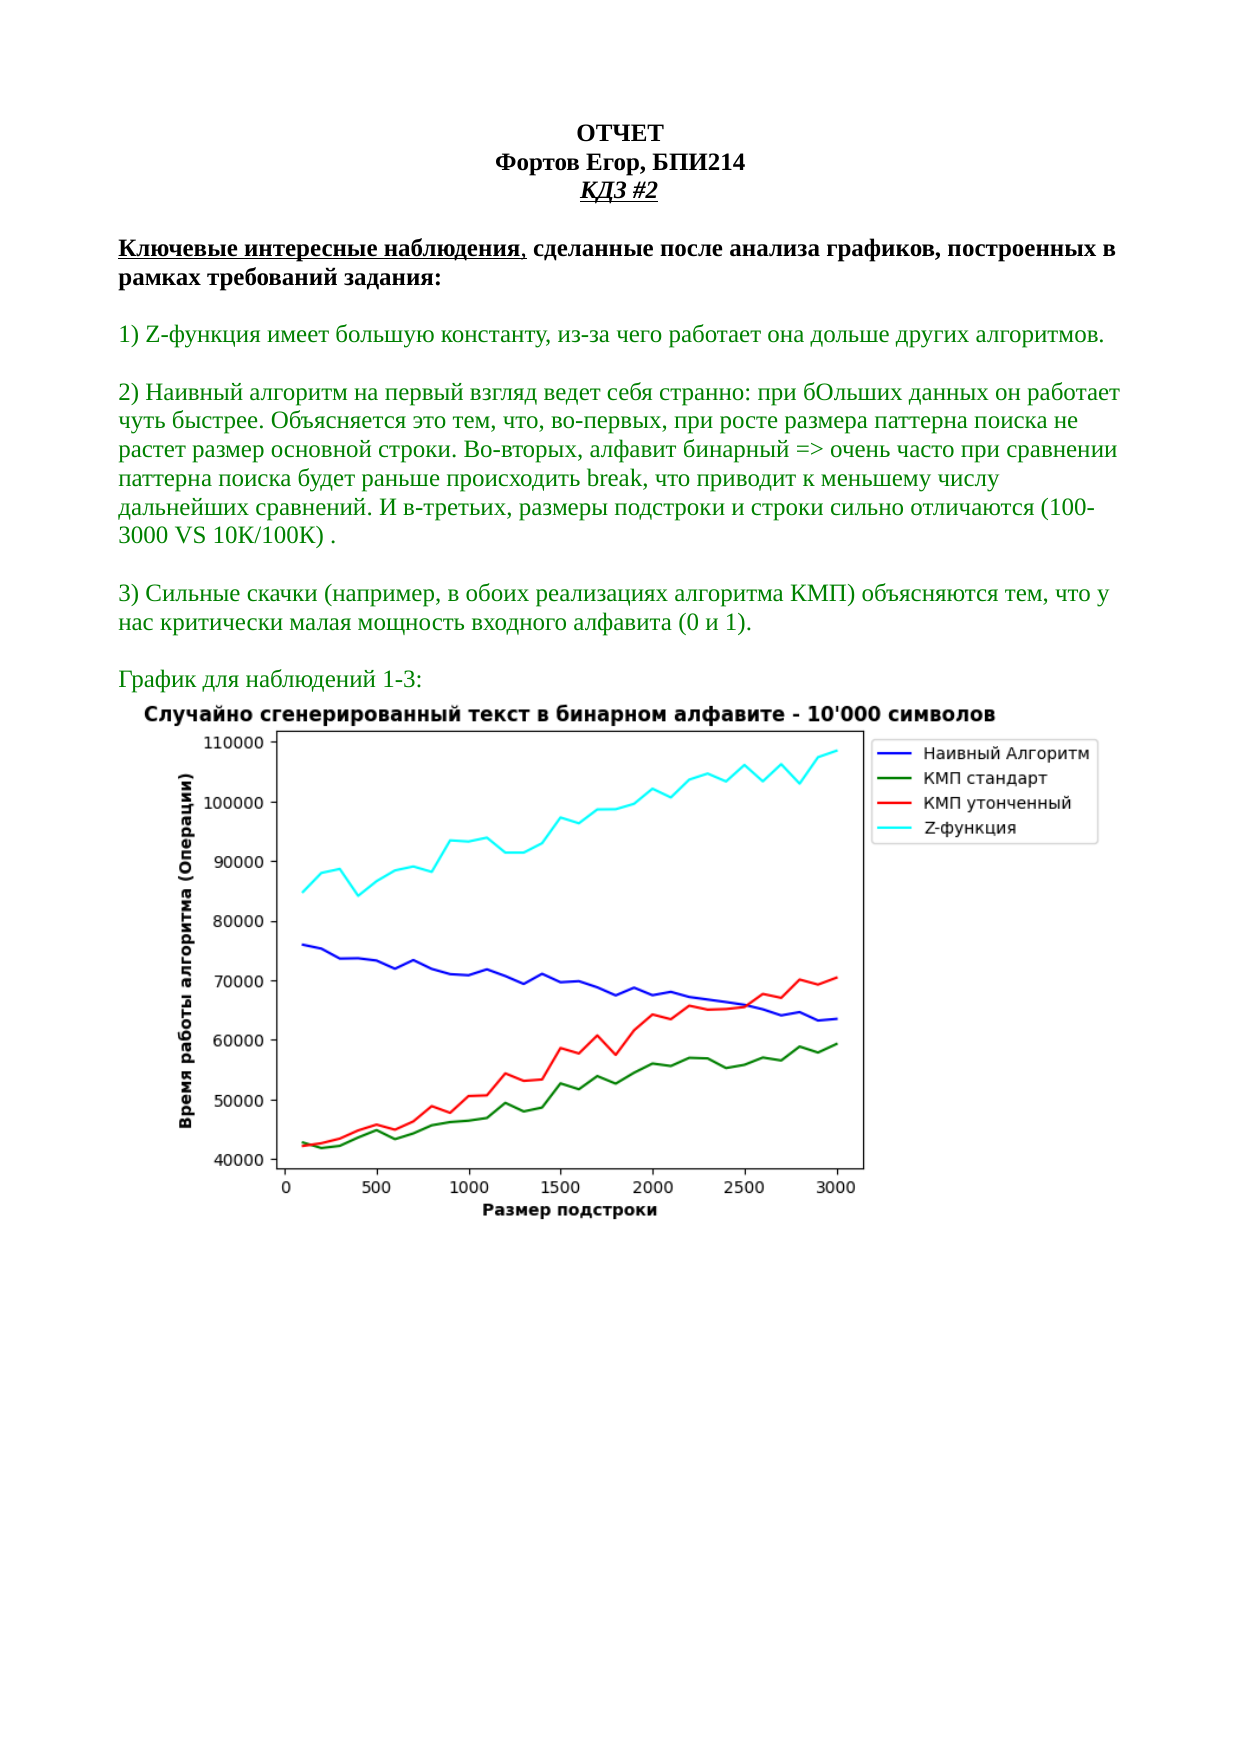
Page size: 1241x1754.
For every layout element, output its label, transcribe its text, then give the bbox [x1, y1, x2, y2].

picture [132, 693, 1108, 1231]
text Фортов Егор, БПИ214 [118, 147, 1122, 176]
text График для наблюдений 1-3: [118, 664, 1122, 693]
text Ключевые интересные наблюдения, сделанные после анализа графиков, построенных в рамках требований задания: [118, 233, 1122, 291]
text 2) Наивный алгоритм на первый взгляд ведет себя странно: при бОльших данных он работает чуть быстрее. Объясняется это тем, что, во-первых, при росте размера паттерна поиска не растет размер основной строки. Во-вторых, алфавит бинарный => очень часто при сравнении паттерна поиска будет раньше происходить break, что приводит к меньшему числу дальнейших сравнений. И в-третьих, размеры подстроки и строки сильно отличаются (100-3000 VS 10К/100К) . [118, 377, 1122, 549]
text ОТЧЕТ [118, 118, 1122, 147]
text 3) Сильные скачки (например, в обоих реализациях алгоритма КМП) объясняются тем, что у нас критически малая мощность входного алфавита (0 и 1). [118, 578, 1122, 636]
text КДЗ #2 [118, 176, 1122, 204]
text 1) Z-функция имеет большую константу, из-за чего работает она дольше других алгоритмов. [118, 319, 1122, 348]
